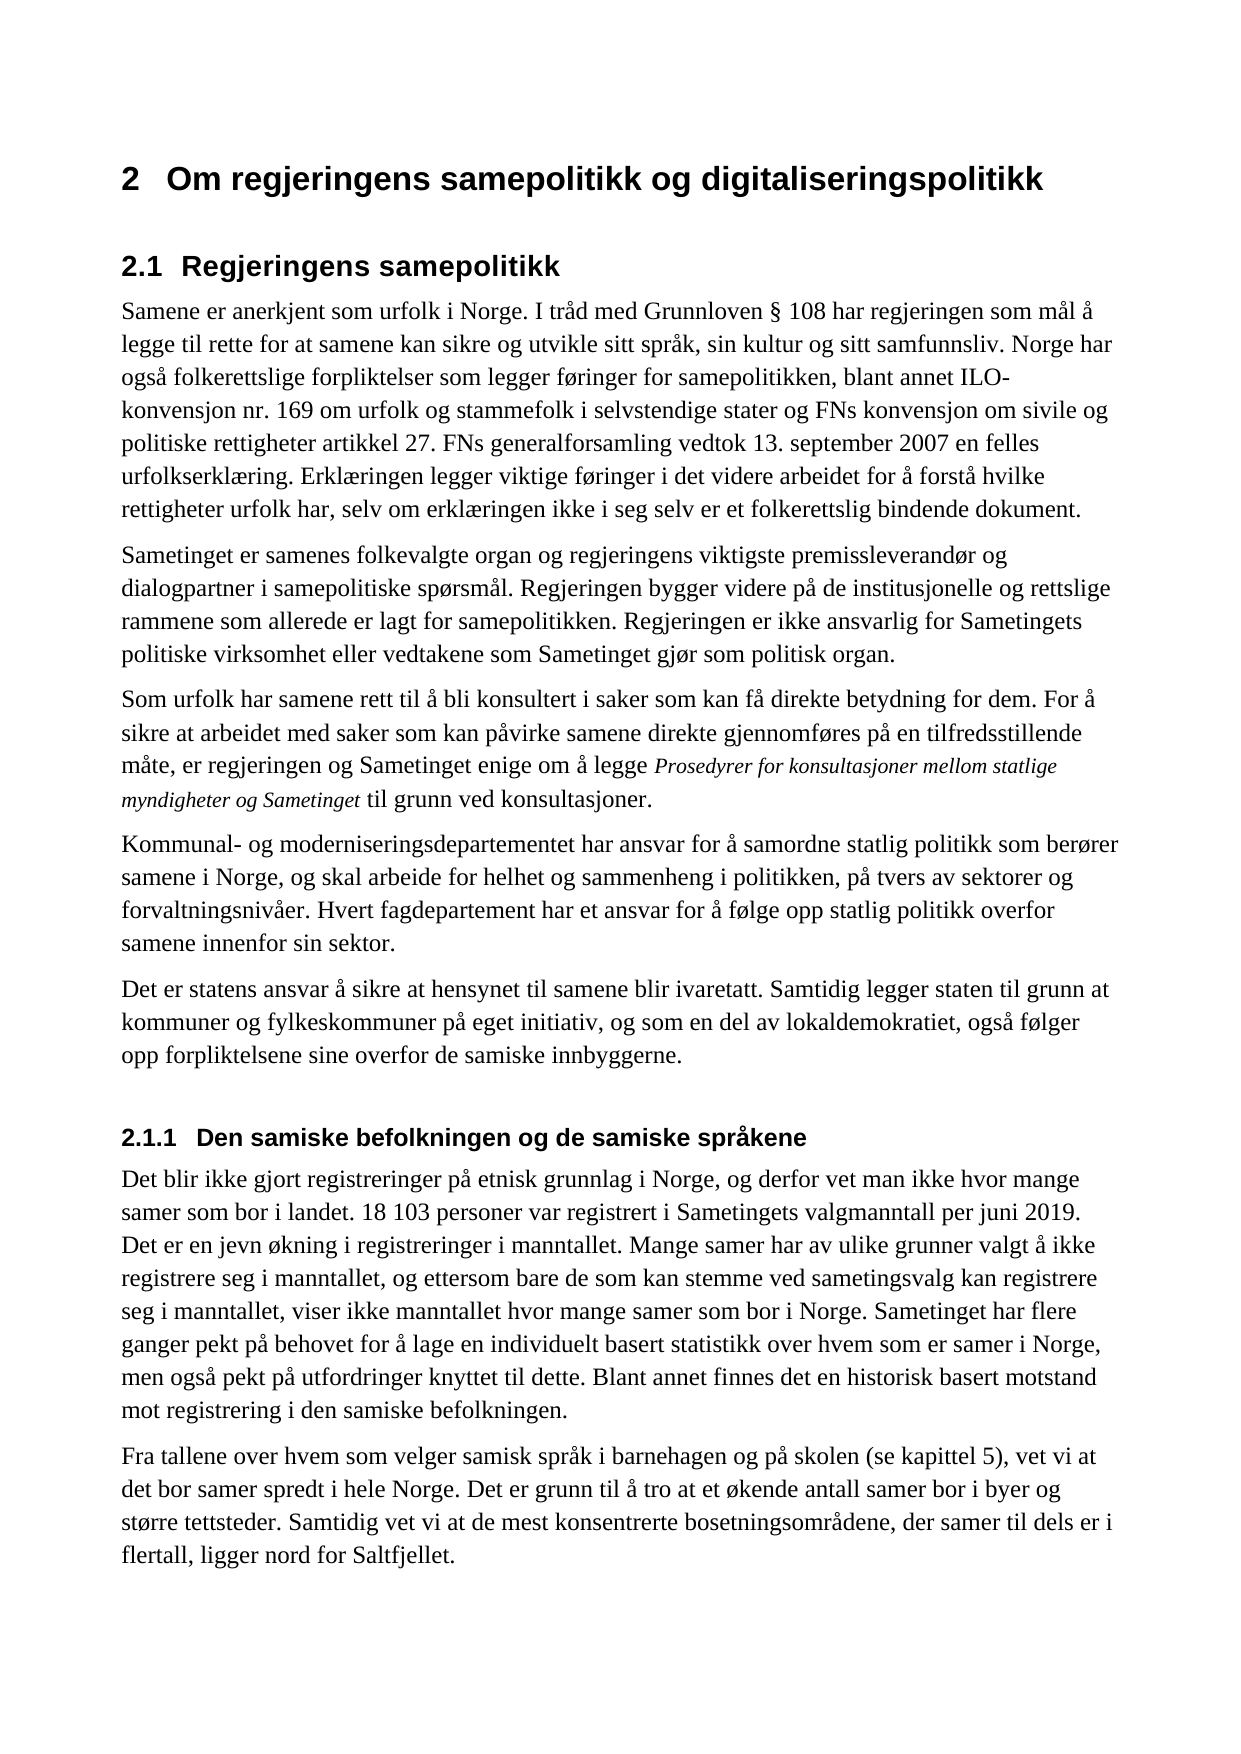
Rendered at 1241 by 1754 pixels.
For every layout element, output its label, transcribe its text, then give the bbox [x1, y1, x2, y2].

subtitle Den samiske befolkningen og de samiske språkene [121, 1123, 1119, 1152]
text Det er statens ansvar å sikre at hensynet til samene blir ivaretatt. Samtidig legger staten til grunn at kommuner og fylkeskommuner på eget initiativ, og som en del av lokaldemokratiet, også følger opp forpliktelsene sine overfor de samiske innbyggerne. [121, 974, 1119, 1068]
subtitle Regjeringens samepolitikk [121, 249, 1119, 283]
subtitle Om regjeringens samepolitikk og digitaliseringspolitikk [121, 159, 1119, 198]
text Fra tallene over hvem som velger samisk språk i barnehagen og på skolen (se kapittel 5), vet vi at det bor samer spredt i hele Norge. Det er grunn til å tro at et økende antall samer bor i byer og større tettsteder. Samtidig vet vi at de mest konsentrerte bosetningsområdene, der samer til dels er i flertall, ligger nord for Saltfjellet. [121, 1441, 1119, 1569]
text Samene er anerkjent som urfolk i Norge. I tråd med Grunnloven § 108 har regjeringen som mål å legge til rette for at samene kan sikre og utvikle sitt språk, sin kultur og sitt samfunnsliv. Norge har også folkerettslige forpliktelser som legger føringer for samepolitikken, blant annet ILO-konvensjon nr. 169 om urfolk og stammefolk i selvstendige stater og FNs konvensjon om sivile og politiske rettigheter artikkel 27. FNs generalforsamling vedtok 13. september 2007 en felles urfolkserklæring. Erklæringen legger viktige føringer i det videre arbeidet for å forstå hvilke rettigheter urfolk har, selv om erklæringen ikke i seg selv er et folkerettslig bindende dokument. [121, 296, 1119, 523]
text Som urfolk har samene rett til å bli konsultert i saker som kan få direkte betydning for dem. For å sikre at arbeidet med saker som kan påvirke samene direkte gjennomføres på en tilfredsstillende måte, er regjeringen og Sametinget enige om å legge Prosedyrer for konsultasjoner mellom statlige myndigheter og Sametinget til grunn ved konsultasjoner. [121, 684, 1119, 812]
text Det blir ikke gjort registreringer på etnisk grunnlag i Norge, og derfor vet man ikke hvor mange samer som bor i landet. 18 103 personer var registrert i Sametingets valgmanntall per juni 2019. Det er en jevn økning i registreringer i manntallet. Mange samer har av ulike grunner valgt å ikke registrere seg i manntallet, og ettersom bare de som kan stemme ved sametingsvalg kan registrere seg i manntallet, viser ikke manntallet hvor mange samer som bor i Norge. Sametinget har flere ganger pekt på behovet for å lage en individuelt basert statistikk over hvem som er samer i Norge, men også pekt på utfordringer knyttet til dette. Blant annet finnes det en historisk basert motstand mot registrering i den samiske befolkningen. [121, 1164, 1119, 1424]
text Sametinget er samenes folkevalgte organ og regjeringens viktigste premissleverandør og dialogpartner i samepolitiske spørsmål. Regjeringen bygger videre på de institusjonelle og rettslige rammene som allerede er lagt for samepolitikken. Regjeringen er ikke ansvarlig for Sametingets politiske virksomhet eller vedtakene som Sametinget gjør som politisk organ. [121, 540, 1119, 668]
text Kommunal- og moderniseringsdepartementet har ansvar for å samordne statlig politikk som berører samene i Norge, og skal arbeide for helhet og sammenheng i politikken, på tvers av sektorer og forvaltningsnivåer. Hvert fagdepartement har et ansvar for å følge opp statlig politikk overfor samene innenfor sin sektor. [121, 829, 1119, 957]
